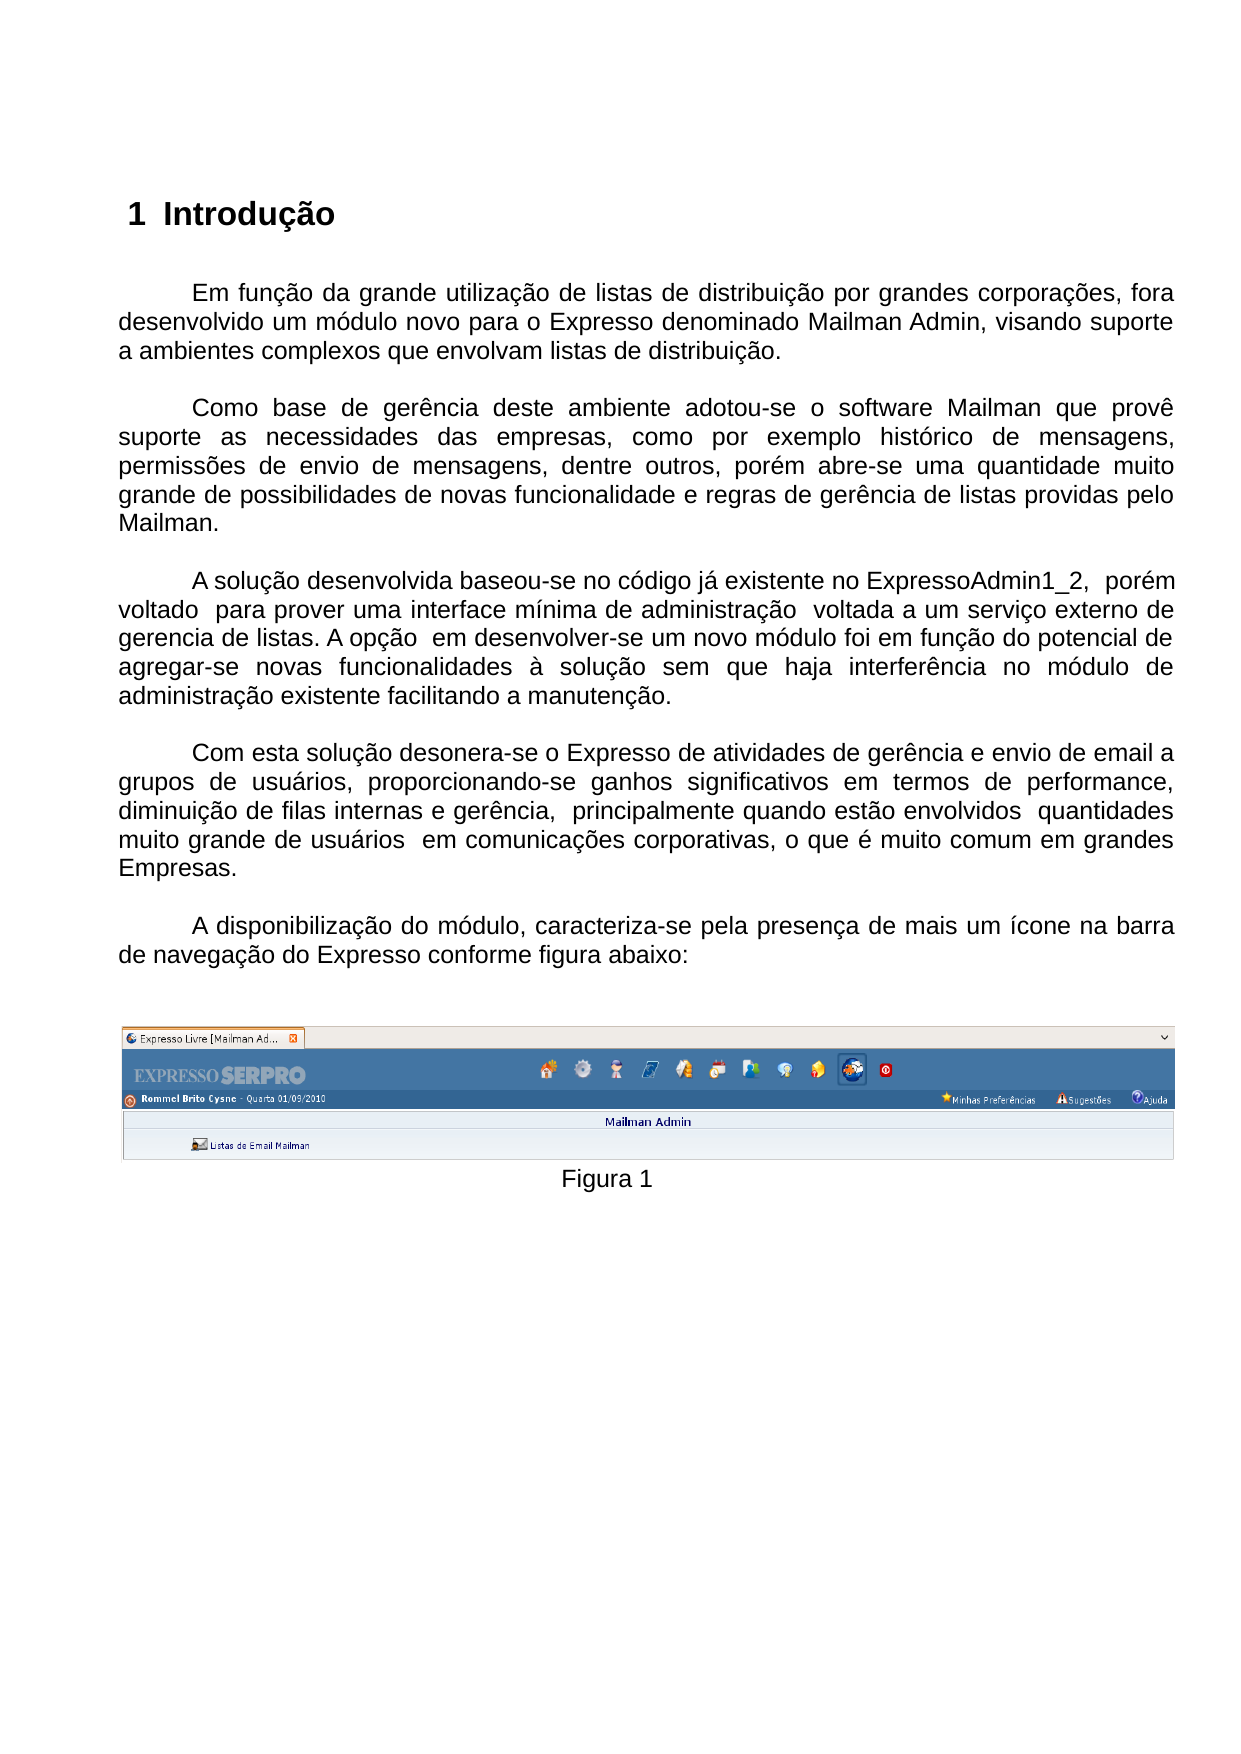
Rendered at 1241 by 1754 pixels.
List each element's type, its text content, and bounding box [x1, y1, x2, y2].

subtitle Introdução [118, 194, 1176, 232]
text Como base de gerência deste ambiente adotou-se o software Mailman que provê suporte as necessidades das empresas, como por exemplo histórico de mensagens, permissões de envio de mensagens, dentre outros, porém abre-se uma quantidade muito grande de possibilidades de novas funcionalidade e regras de gerência de listas providas pelo Mailman. [118, 393, 1176, 537]
text Figura 1 [118, 1026, 1176, 1192]
text Em função da grande utilização de listas de distribuição por grandes corporações, fora desenvolvido um módulo novo para o Expresso denominado Mailman Admin, visando suporte a ambientes complexos que envolvam listas de distribuição. [118, 278, 1176, 365]
text A solução desenvolvida baseou-se no código já existente no ExpressoAdmin1_2, porém voltado para prover uma interface mínima de administração voltada a um serviço externo de gerencia de listas. A opção em desenvolver-se um novo módulo foi em função do potencial de agregar-se novas funcionalidades à solução sem que haja interferência no módulo de administração existente facilitando a manutenção. [118, 566, 1176, 710]
text A disponibilização do módulo, caracteriza-se pela presença de mais um ícone na barra de navegação do Expresso conforme figura abaixo: [118, 911, 1176, 968]
text Com esta solução desonera-se o Expresso de atividades de gerência e envio de email a grupos de usuários, proporcionando-se ganhos significativos em termos de performance, diminuição de filas internas e gerência, principalmente quando estão envolvidos quantidades muito grande de usuários em comunicações corporativas, o que é muito comum em grandes Empresas. [118, 738, 1176, 882]
picture [120, 1026, 1176, 1164]
